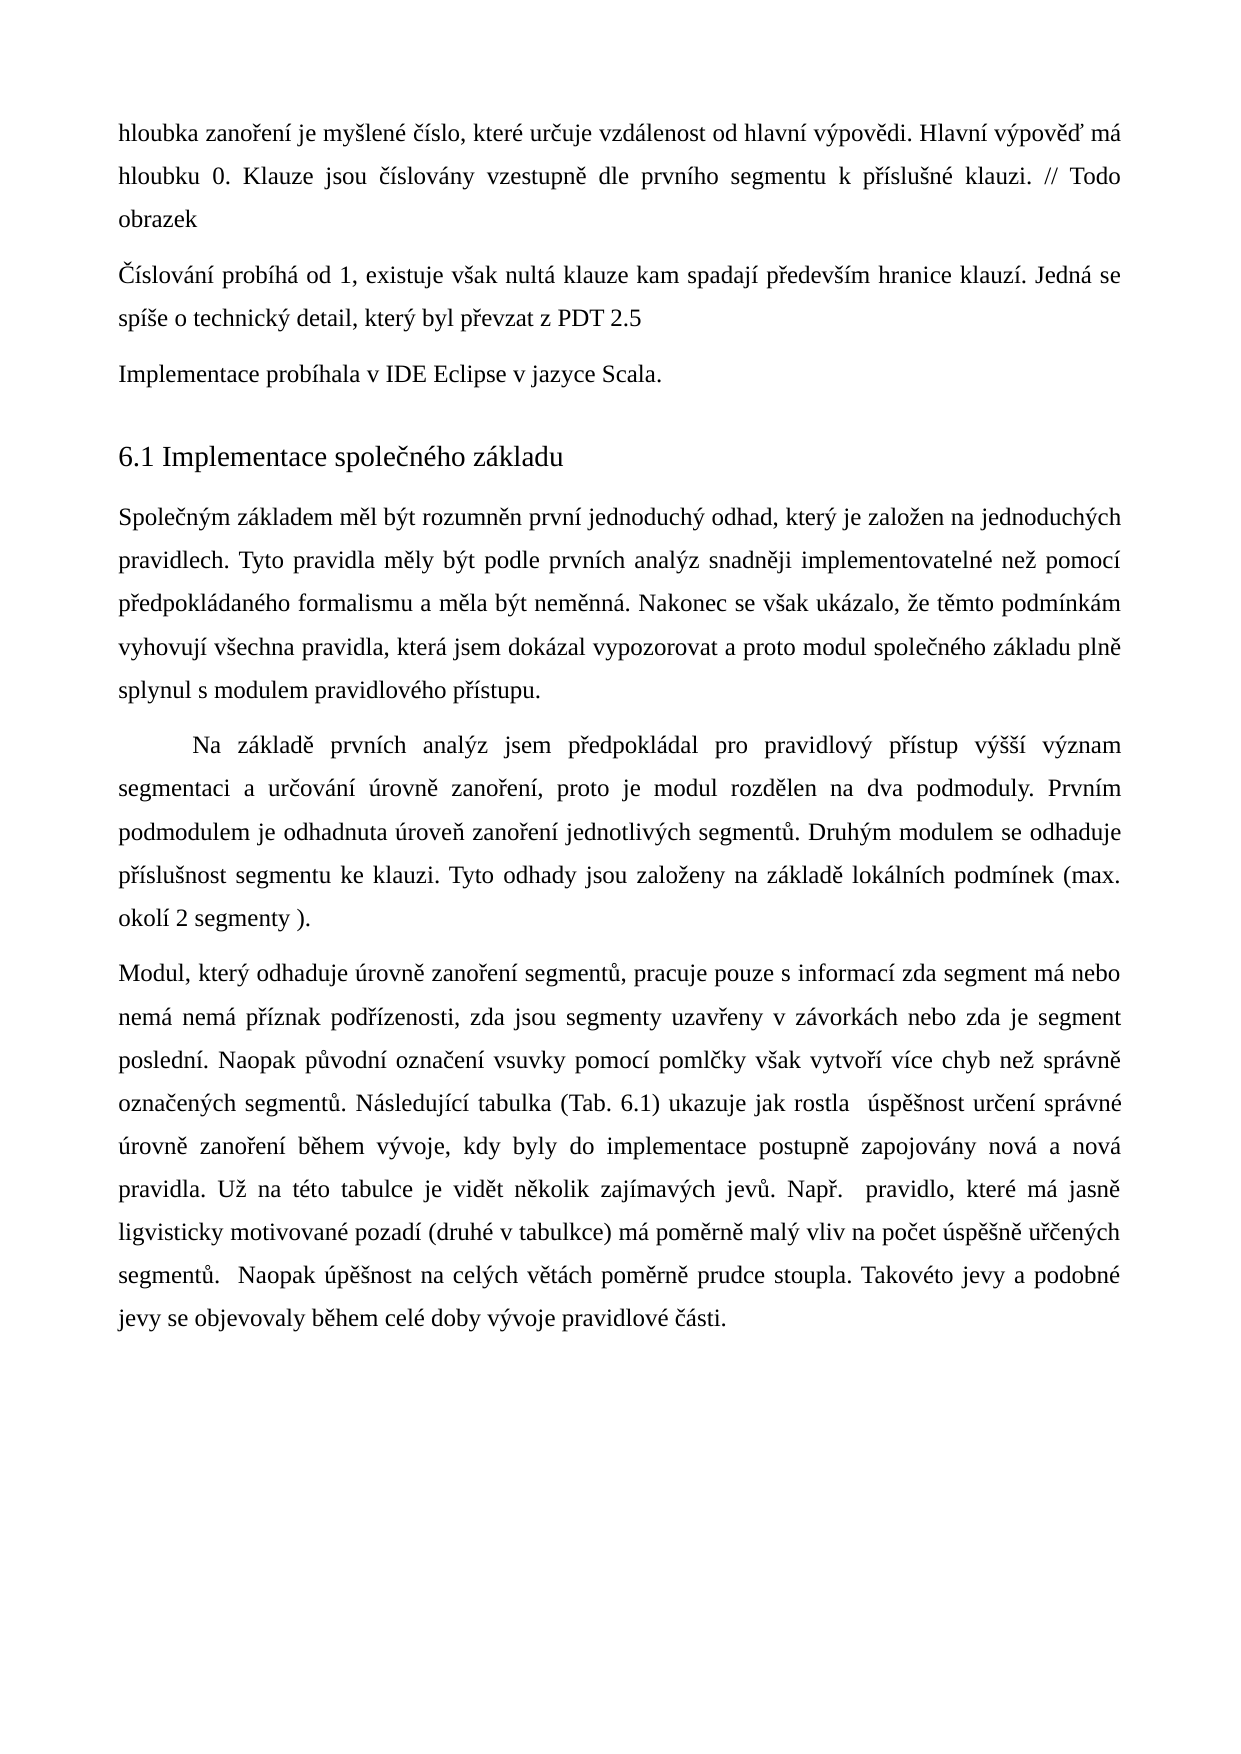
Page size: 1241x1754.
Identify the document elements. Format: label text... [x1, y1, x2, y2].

text Modul, který odhaduje úrovně zanoření segmentů, pracuje pouze s informací zda segment má nebo nemá nemá příznak podřízenosti, zda jsou segmenty uzavřeny v závorkách nebo zda je segment poslední. Naopak původní označení vsuvky pomocí pomlčky však vytvoří více chyb než správně označených segmentů. Následující tabulka (Tab. 6.1) ukazuje jak rostla úspěšnost určení správné úrovně zanoření během vývoje, kdy byly do implementace postupně zapojovány nová a nová pravidla. Už na této tabulce je vidět několik zajímavých jevů. Např. pravidlo, které má jasně ligvisticky motivované pozadí (druhé v tabulkce) má poměrně malý vliv na počet úspěšně uřčených segmentů. Naopak úpěšnost na celých větách poměrně prudce stoupla. Takovéto jevy a podobné jevy se objevovaly během celé doby vývoje pravidlové části. [118, 958, 1122, 1332]
text hloubka zanoření je myšlené číslo, které určuje vzdálenost od hlavní výpovědi. Hlavní výpověď má hloubku 0. Klauze jsou číslovány vzestupně dle prvního segmentu k příslušné klauzi. // Todo obrazek [118, 118, 1122, 233]
subtitle Implementace společného základu [118, 439, 1122, 473]
text Společným základem měl být rozumněn první jednoduchý odhad, který je založen na jednoduchých pravidlech. Tyto pravidla měly být podle prvních analýz snadněji implementovatelné než pomocí předpokládaného formalismu a měla být neměnná. Nakonec se však ukázalo, že těmto podmínkám vyhovují všechna pravidla, která jsem dokázal vypozorovat a proto modul společného základu plně splynul s modulem pravidlového přístupu. [118, 502, 1122, 703]
text Na základě prvních analýz jsem předpokládal pro pravidlový přístup výšší význam segmentaci a určování úrovně zanoření, proto je modul rozdělen na dva podmoduly. Prvním podmodulem je odhadnuta úroveň zanoření jednotlivých segmentů. Druhým modulem se odhaduje příslušnost segmentu ke klauzi. Tyto odhady jsou založeny na základě lokálních podmínek (max. okolí 2 segmenty ). [118, 730, 1122, 932]
text Implementace probíhala v IDE Eclipse v jazyce Scala. [118, 359, 1122, 387]
text Číslování probíhá od 1, existuje však nultá klauze kam spadají především hranice klauzí. Jedná se spíše o technický detail, který byl převzat z PDT 2.5 [118, 260, 1122, 332]
